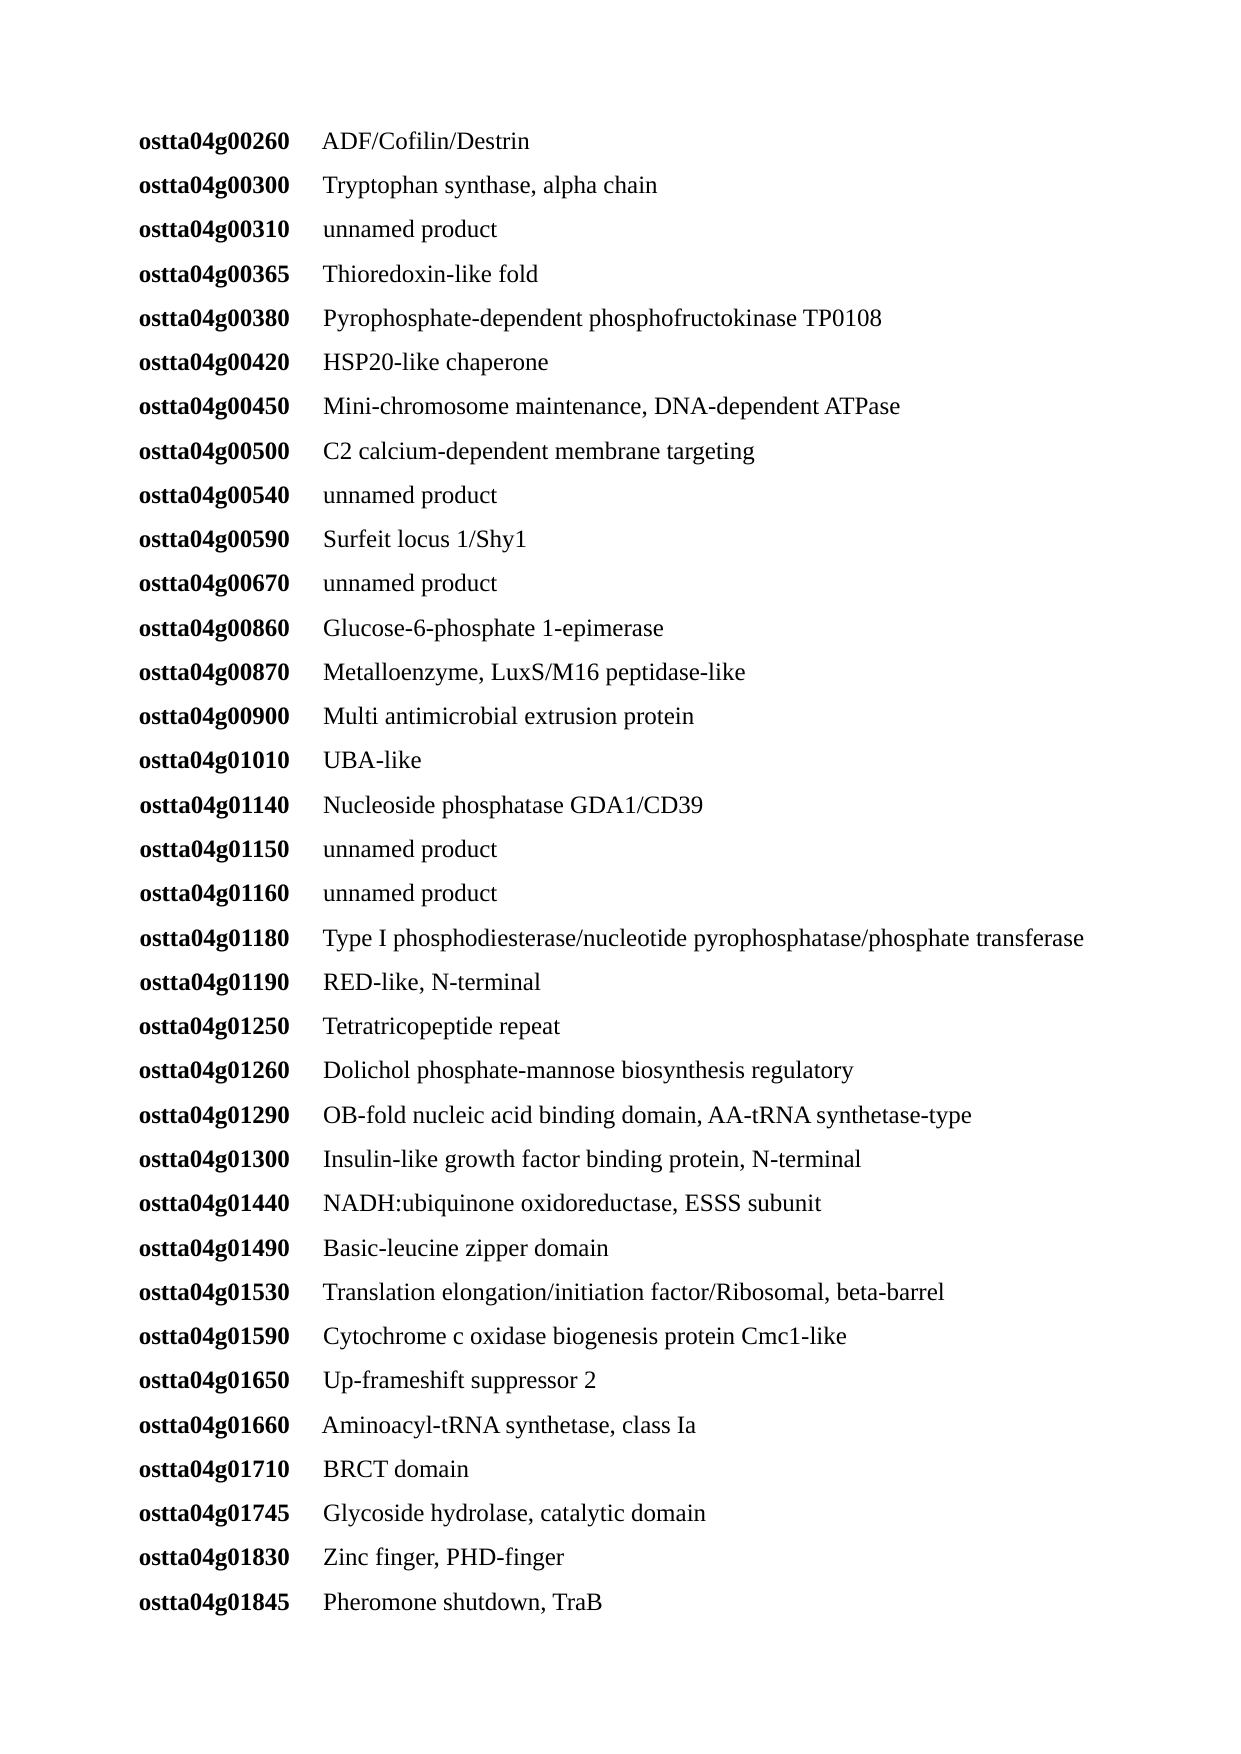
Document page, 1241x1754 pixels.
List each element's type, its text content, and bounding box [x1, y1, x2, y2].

table_cell Nucleoside phosphatase GDA1/CD39 [314, 782, 1240, 826]
table_cell HSP20-like chaperone [314, 340, 1240, 384]
table_cell ostta04g00365 [115, 251, 313, 295]
table_cell ostta04g01010 [115, 738, 313, 782]
table_cell C2 calcium-dependent membrane targeting [314, 428, 1240, 472]
table_cell OB-fold nucleic acid binding domain, AA-tRNA synthetase-type [314, 1092, 1240, 1136]
table_cell ostta04g01830 [115, 1535, 313, 1579]
table_cell unnamed product [314, 207, 1240, 251]
table_cell RED-like, N-terminal [314, 959, 1240, 1003]
table_cell BRCT domain [314, 1446, 1240, 1491]
table_cell unnamed product [314, 472, 1240, 517]
table_cell Multi antimicrobial extrusion protein [314, 694, 1240, 738]
table_cell Type I phosphodiesterase/nucleotide pyrophosphatase/phosphate transferase [314, 915, 1240, 959]
table_cell Basic-leucine zipper domain [314, 1225, 1240, 1269]
table_cell Up-frameshift suppressor 2 [314, 1358, 1240, 1402]
table_cell Tryptophan synthase, alpha chain [314, 163, 1240, 207]
table_cell Pheromone shutdown, TraB [314, 1579, 1240, 1623]
table_cell ostta04g01710 [115, 1446, 313, 1491]
table_cell Zinc finger, PHD-finger [314, 1535, 1240, 1579]
table_cell ostta04g00860 [115, 605, 313, 649]
table_cell ostta04g01290 [115, 1092, 313, 1136]
table_cell ostta04g01160 [115, 871, 313, 915]
table_cell Insulin-like growth factor binding protein, N-terminal [314, 1136, 1240, 1181]
table_cell ostta04g01140 [115, 782, 313, 826]
table_cell Pyrophosphate-dependent phosphofructokinase TP0108 [314, 295, 1240, 339]
table_cell NADH:ubiquinone oxidoreductase, ESSS subunit [314, 1181, 1240, 1225]
table_cell ostta04g00450 [115, 384, 313, 428]
table_cell ostta04g00500 [115, 428, 313, 472]
table_cell UBA-like [314, 738, 1240, 782]
table_cell ostta04g01300 [115, 1136, 313, 1181]
table_cell ostta04g00900 [115, 694, 313, 738]
table_cell unnamed product [314, 871, 1240, 915]
table_cell ADF/Cofilin/Destrin [314, 118, 1240, 162]
table_cell ostta04g01260 [115, 1048, 313, 1092]
table_cell ostta04g00380 [115, 295, 313, 339]
table_cell Thioredoxin-like fold [314, 251, 1240, 295]
table_cell ostta04g01150 [115, 826, 313, 871]
table_cell Aminoacyl-tRNA synthetase, class Ia [314, 1402, 1240, 1446]
table_cell Cytochrome c oxidase biogenesis protein Cmc1-like [314, 1314, 1240, 1358]
table_cell ostta04g00310 [115, 207, 313, 251]
table_cell Metalloenzyme, LuxS/M16 peptidase-like [314, 649, 1240, 694]
table_cell ostta04g00870 [115, 649, 313, 694]
table_cell Tetratricopeptide repeat [314, 1004, 1240, 1048]
table_cell ostta04g01745 [115, 1491, 313, 1535]
table_cell ostta04g00670 [115, 561, 313, 605]
table_cell Glycoside hydrolase, catalytic domain [314, 1491, 1240, 1535]
table_cell ostta04g01590 [115, 1314, 313, 1358]
table_cell ostta04g00300 [115, 163, 313, 207]
table_cell Translation elongation/initiation factor/Ribosomal, beta-barrel [314, 1269, 1240, 1313]
table_cell ostta04g01530 [115, 1269, 313, 1313]
table_cell unnamed product [314, 561, 1240, 605]
table_cell ostta04g00420 [115, 340, 313, 384]
table_cell ostta04g00590 [115, 517, 313, 561]
table_cell ostta04g01650 [115, 1358, 313, 1402]
table_cell Mini-chromosome maintenance, DNA-dependent ATPase [314, 384, 1240, 428]
table_cell ostta04g00260 [115, 118, 313, 162]
table_cell ostta04g01180 [115, 915, 313, 959]
table_cell ostta04g01250 [115, 1004, 313, 1048]
table_cell ostta04g01845 [115, 1579, 313, 1623]
table_cell ostta04g01660 [115, 1402, 313, 1446]
table_cell ostta04g00540 [115, 472, 313, 517]
table_cell Dolichol phosphate-mannose biosynthesis regulatory [314, 1048, 1240, 1092]
table_cell Surfeit locus 1/Shy1 [314, 517, 1240, 561]
table_cell ostta04g01490 [115, 1225, 313, 1269]
table_cell unnamed product [314, 826, 1240, 871]
table_cell ostta04g01440 [115, 1181, 313, 1225]
table_cell Glucose-6-phosphate 1-epimerase [314, 605, 1240, 649]
table_cell ostta04g01190 [115, 959, 313, 1003]
